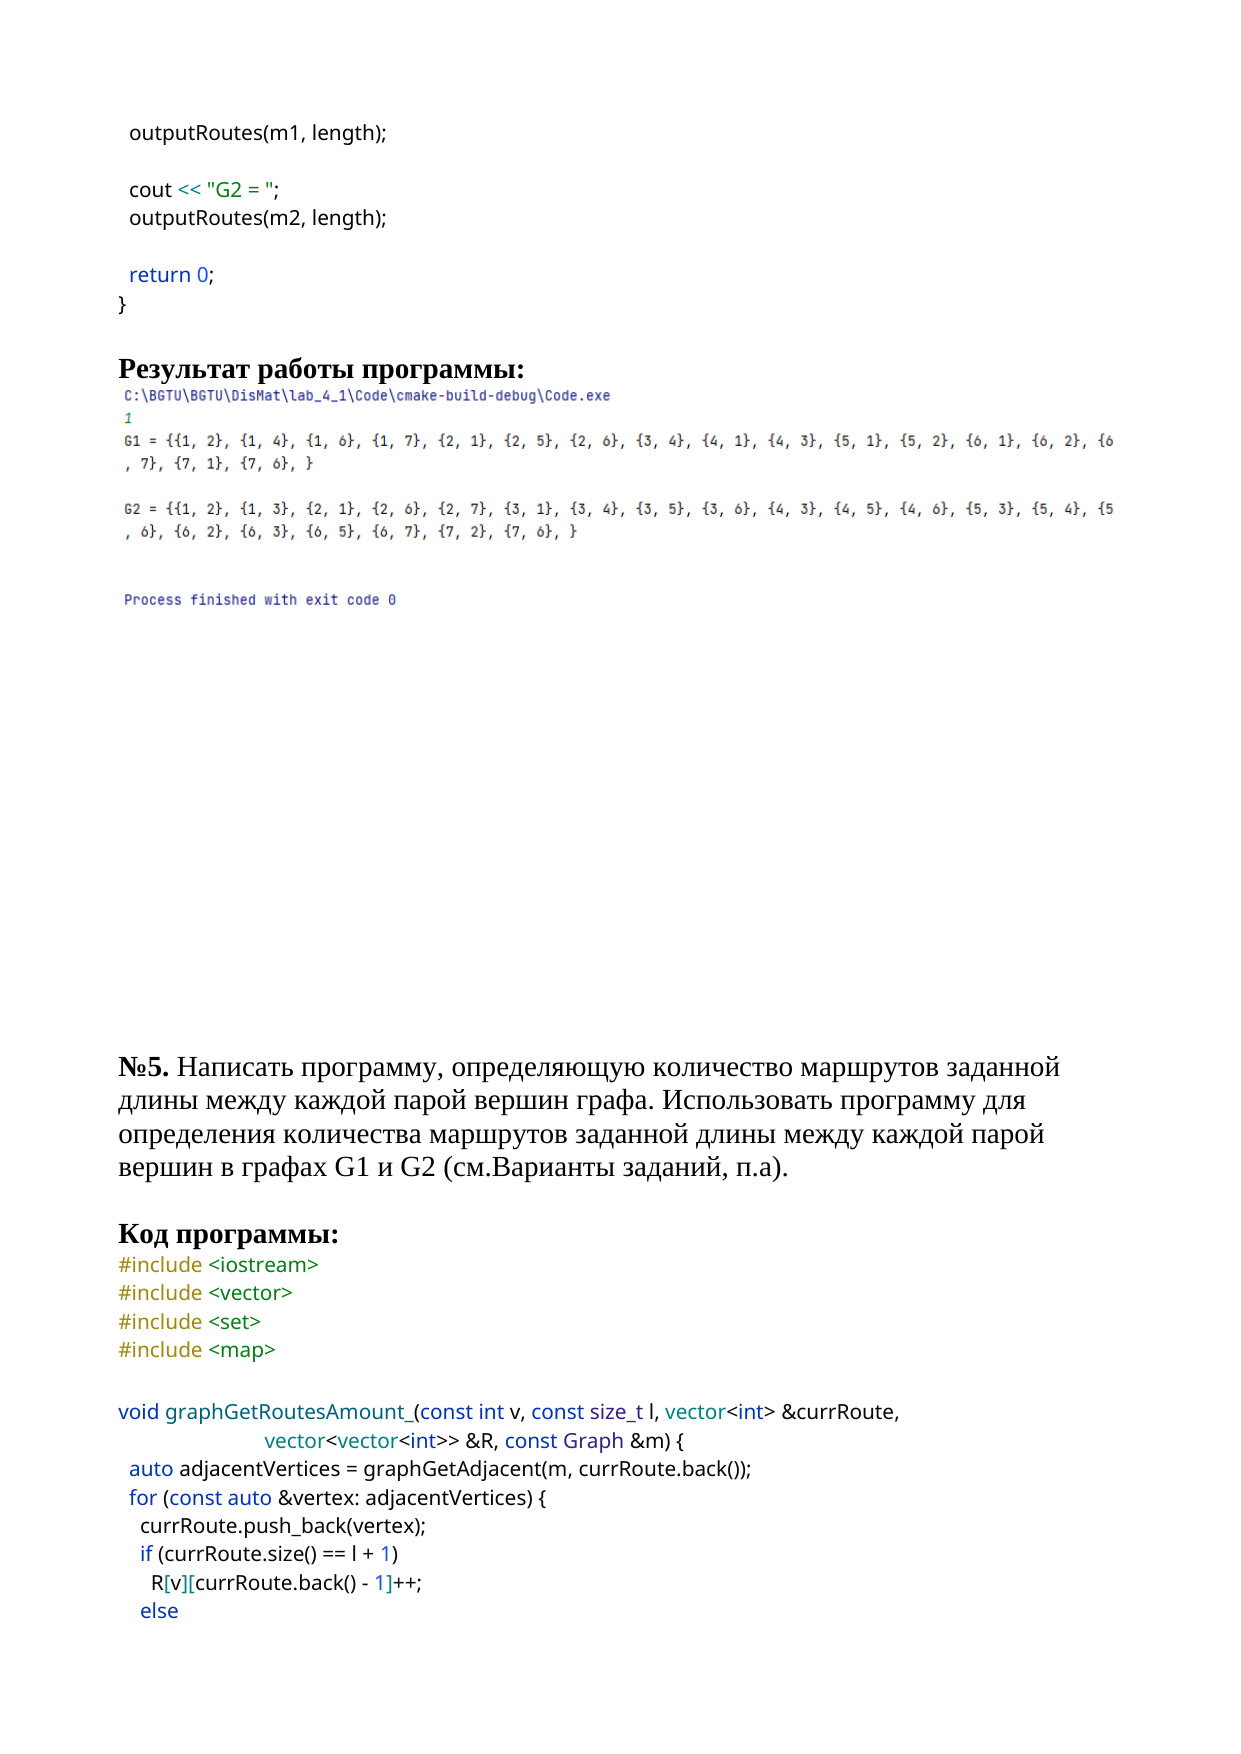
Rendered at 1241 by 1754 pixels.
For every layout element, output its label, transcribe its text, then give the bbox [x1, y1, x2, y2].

text #include <iostream> #include <vector> #include <set> #include <map> [118, 1250, 1122, 1364]
text №5. Написать программу, определяющую количество маршрутов заданной длины между каждой парой вершин графа. Использовать программу для определения количества маршрутов заданной длины между каждой парой вершин в графах G1 и G2 (см.Варианты заданий, п.а). [118, 1049, 1122, 1183]
picture [118, 384, 1123, 613]
text outputRoutes(m1, length); cout << "G2 = "; outputRoutes(m2, length); return 0; } [118, 118, 1122, 317]
text Результат работы программы: [118, 351, 1122, 384]
text Код программы: [118, 1217, 1122, 1250]
text void graphGetRoutesAmount_(const int v, const size_t l, vector<int> &currRoute, vector<vector<int>> &R, const Graph &m) { auto adjacentVertices = graphGetAdjacent(m, currRoute.back()); for (const auto &vertex: adjacentVertices) { currRoute.push_back(vertex); if (currRoute.size() == l + 1) R[v][currRoute.back() - 1]++; else [118, 1397, 1122, 1625]
